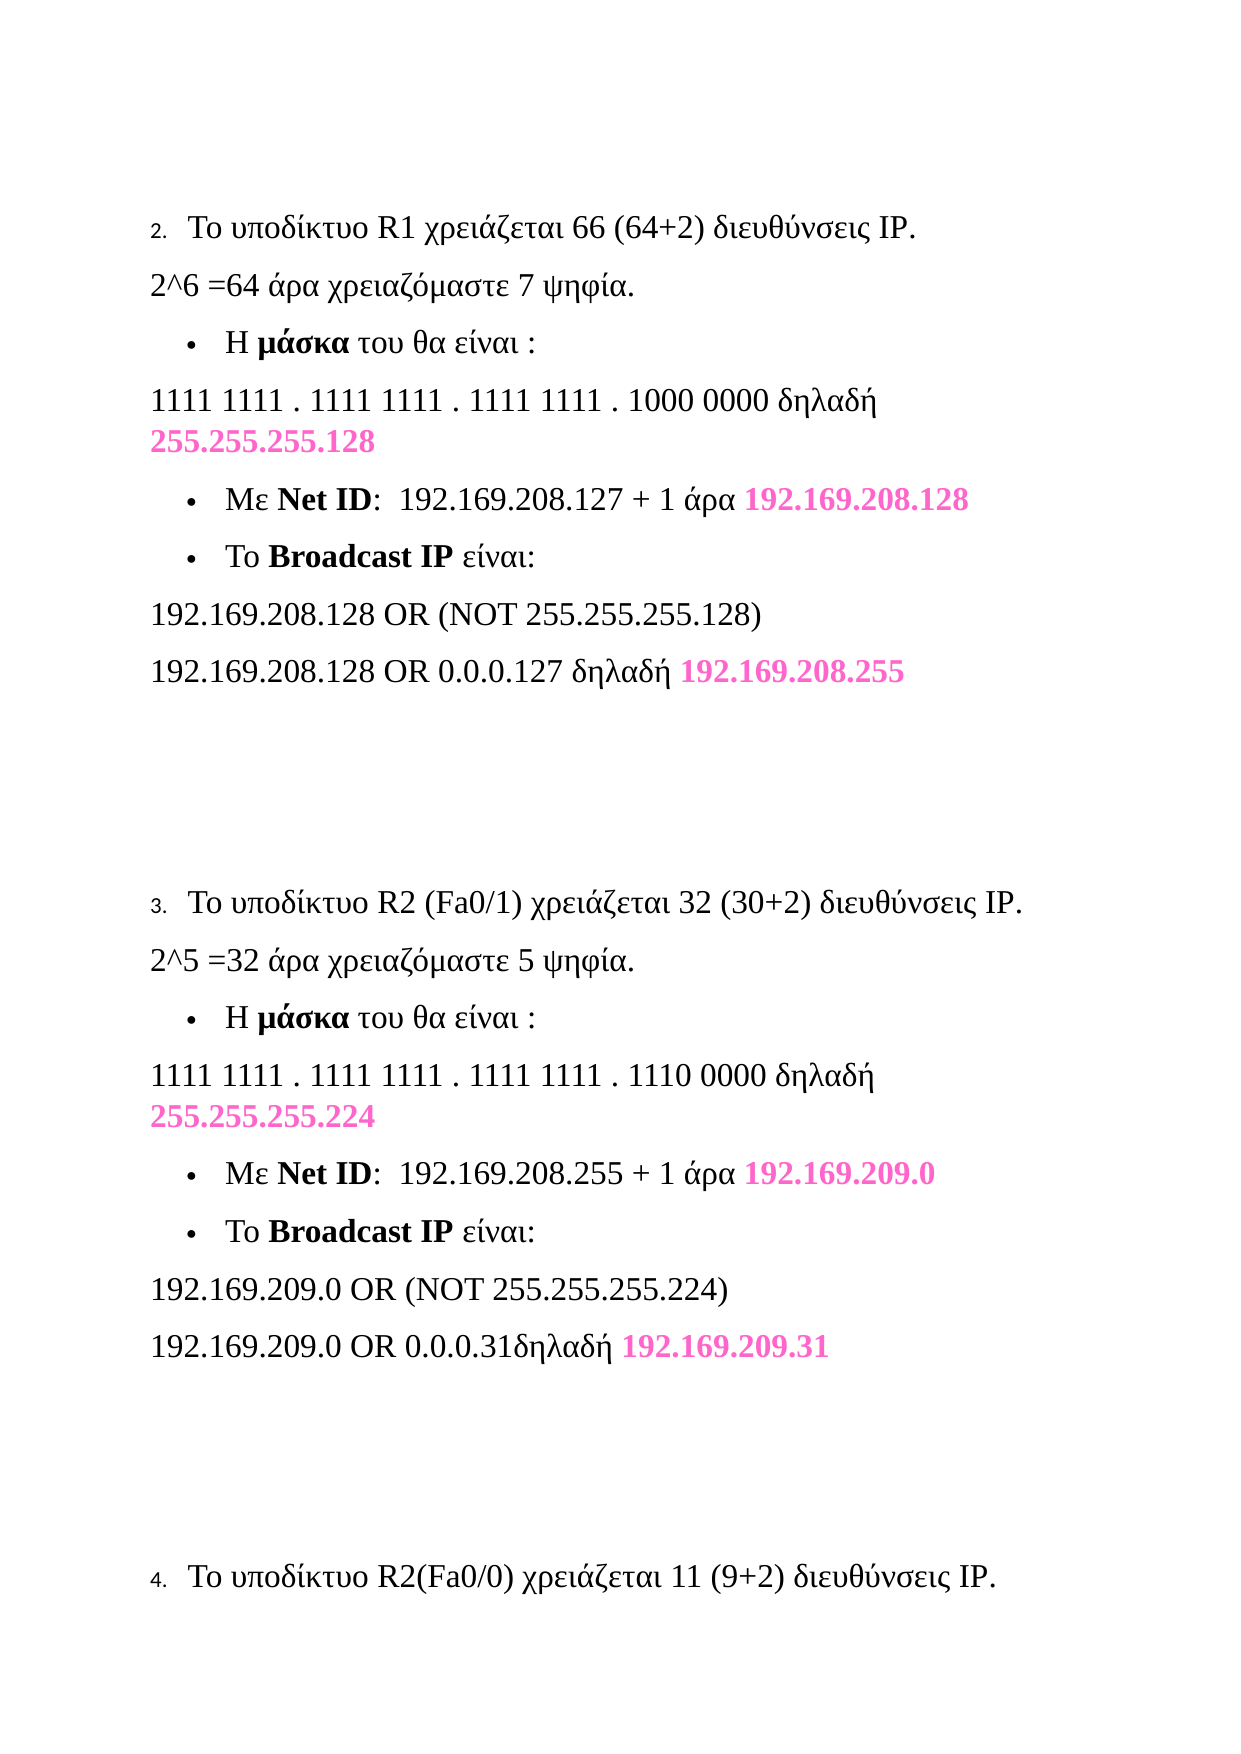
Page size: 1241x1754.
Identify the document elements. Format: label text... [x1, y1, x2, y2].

text 192.169.209.0 OR 0.0.0.31δηλαδή 192.169.209.31 [150, 1326, 1090, 1365]
list Το υποδίκτυο R2(Fa0/0) χρειάζεται 11 (9+2) διευθύνσεις IP. [150, 1557, 1090, 1595]
text 192.169.208.128 OR (NOT 255.255.255.128) [150, 594, 1090, 632]
list Το Broadcast IP είναι: [187, 1211, 1090, 1249]
text 2^5 =32 άρα χρειαζόμαστε 5 ψηφία. [150, 940, 1090, 978]
list Η μάσκα του θα είναι : [187, 323, 1090, 361]
text 1111 1111 . 1111 1111 . 1111 1111 . 1110 0000 δηλαδή 255.255.255.224 [150, 1055, 1090, 1134]
list Με Net ID: 192.169.208.255 + 1 άρα 192.169.209.0 [187, 1153, 1090, 1192]
list Το υποδίκτυο R1 χρειάζεται 66 (64+2) διευθύνσεις IP. [150, 208, 1090, 246]
list Το Broadcast IP είναι: [187, 537, 1090, 575]
text 192.169.209.0 OR (NOT 255.255.255.224) [150, 1269, 1090, 1307]
text 2^6 =64 άρα χρειαζόμαστε 7 ψηφία. [150, 265, 1090, 303]
text 1111 1111 . 1111 1111 . 1111 1111 . 1000 0000 δηλαδή 255.255.255.128 [150, 380, 1090, 460]
text 192.169.208.128 OR 0.0.0.127 δηλαδή 192.169.208.255 [150, 652, 1090, 690]
list Με Net ID: 192.169.208.127 + 1 άρα 192.169.208.128 [187, 479, 1090, 517]
list Το υποδίκτυο R2 (Fa0/1) χρειάζεται 32 (30+2) διευθύνσεις IP. [150, 882, 1090, 921]
list Η μάσκα του θα είναι : [187, 997, 1090, 1036]
